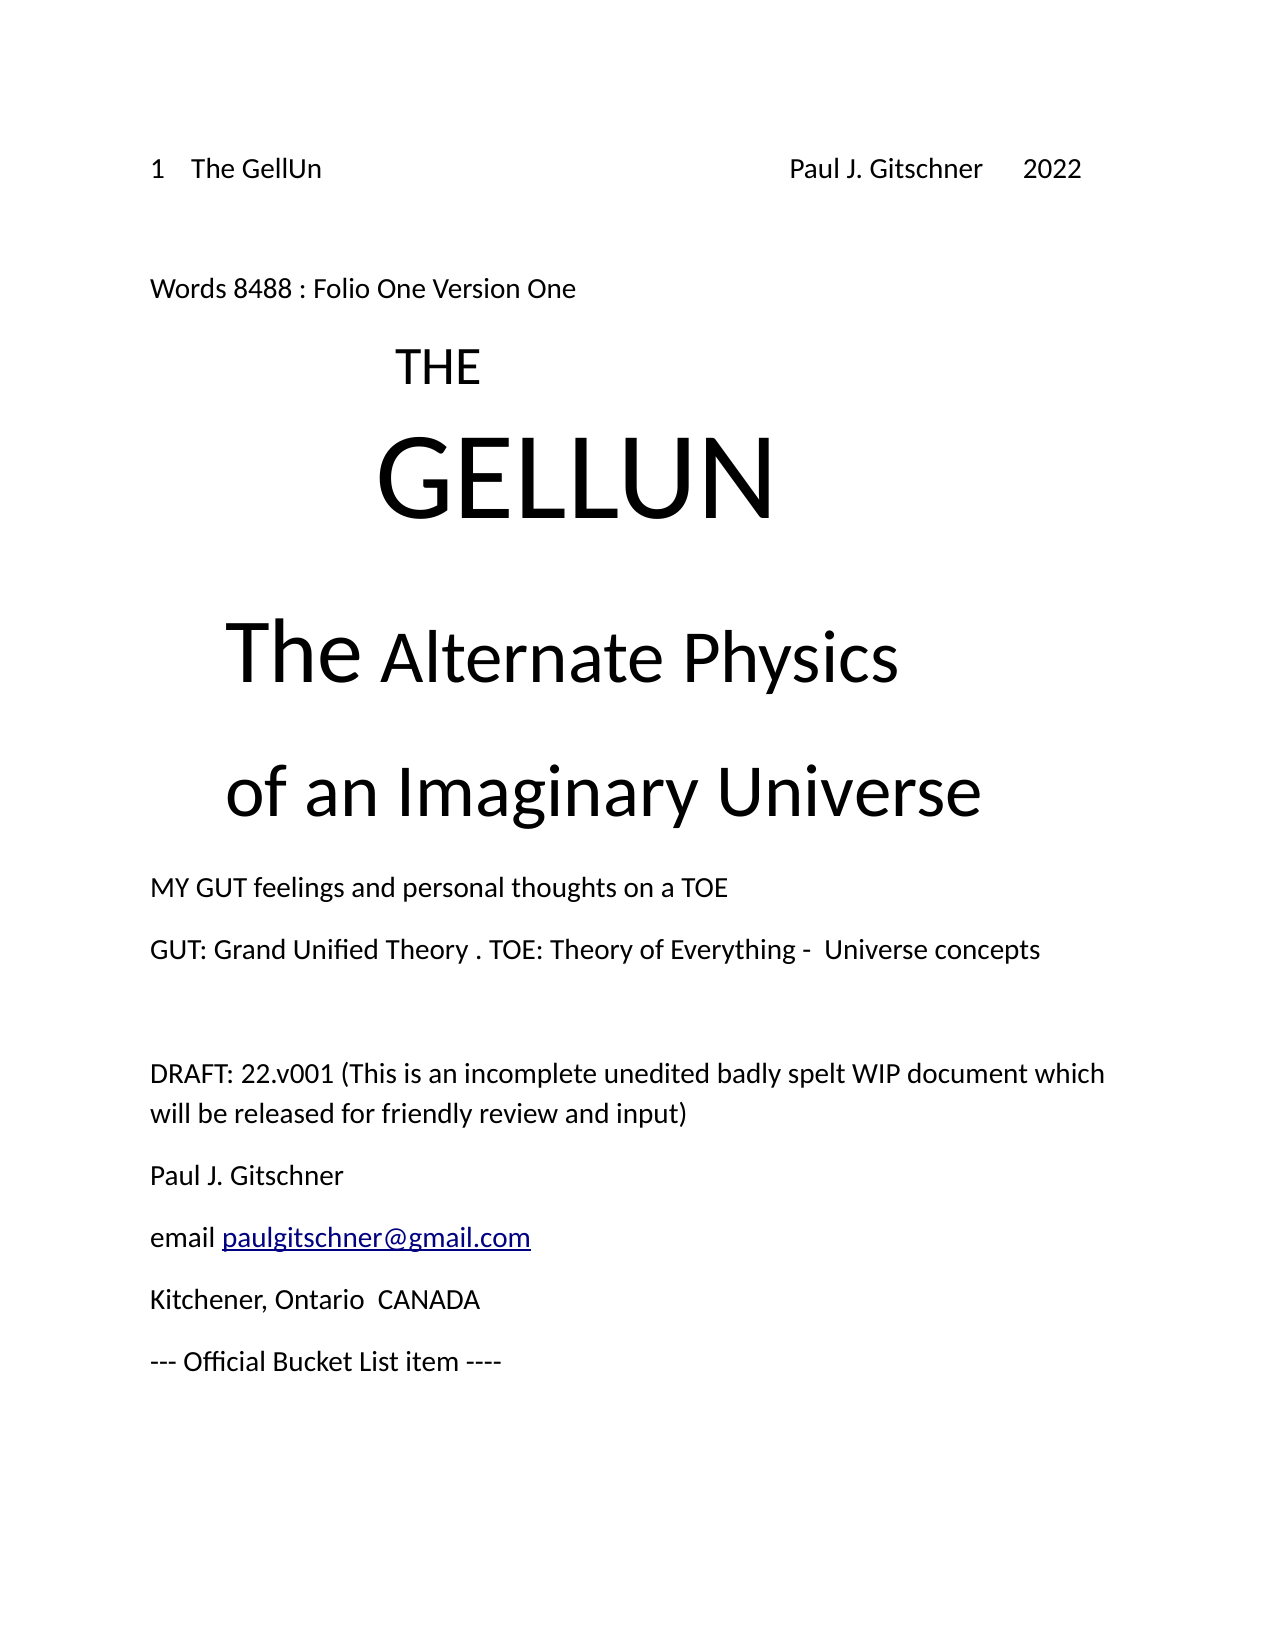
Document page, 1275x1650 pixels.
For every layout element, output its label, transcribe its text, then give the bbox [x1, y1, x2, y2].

text --- Official Bucket List item ---- [150, 1343, 1125, 1378]
text GELLUN [150, 398, 1125, 550]
text Kitchener, Ontario CANADA [150, 1281, 1125, 1317]
text DRAFT: 22.v001 (This is an incomplete unedited badly spelt WIP document which will be released for friendly review and input) [150, 1055, 1125, 1131]
text email paulgitschner@gmail.com [150, 1219, 1125, 1255]
text GUT: Grand Unified Theory . TOE: Theory of Everything - Universe concepts [150, 931, 1125, 967]
text MY GUT feelings and personal thoughts on a TOE [150, 869, 1125, 905]
text Paul J. Gitschner [150, 1157, 1125, 1193]
text THE [150, 331, 1125, 398]
text Words 8488 : Folio One Version One [150, 270, 1125, 305]
text The Alternate Physics [150, 594, 1125, 706]
text of an Imaginary Universe [150, 743, 1125, 835]
